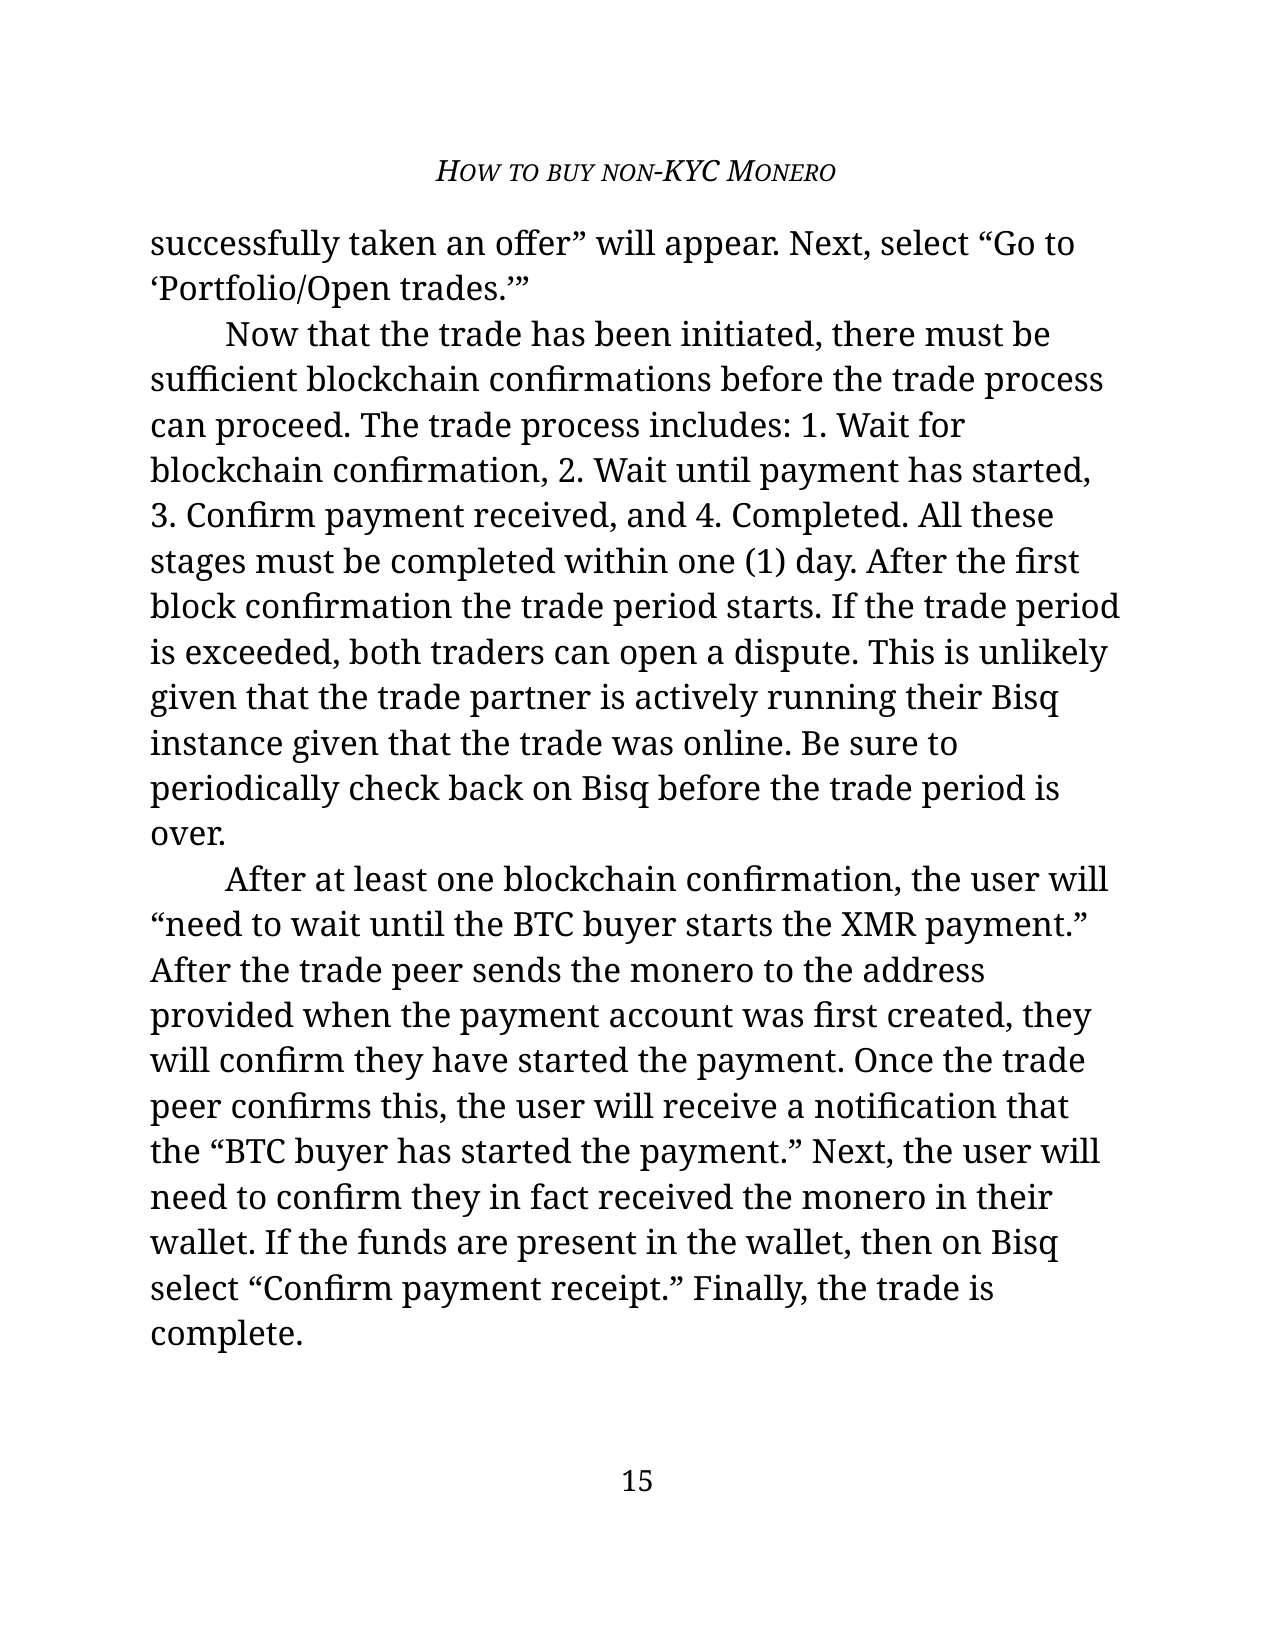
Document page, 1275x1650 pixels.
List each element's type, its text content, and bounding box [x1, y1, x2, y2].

text Now that the trade has been initiated, there must be sufficient blockchain confirmations before the trade process can proceed. The trade process includes: 1. Wait for blockchain confirmation, 2. Wait until payment has started, 3. Confirm payment received, and 4. Completed. All these stages must be completed within one (1) day. After the first block confirmation the trade period starts. If the trade period is exceeded, both traders can open a dispute. This is unlikely given that the trade partner is actively running their Bisq instance given that the trade was online. Be sure to periodically check back on Bisq before the trade period is over. [150, 311, 1125, 856]
text successfully taken an offer” will appear. Next, select “Go to ‘Portfolio/Open trades.’” [150, 220, 1125, 311]
text After at least one blockchain confirmation, the user will “need to wait until the BTC buyer starts the XMR payment.” After the trade peer sends the monero to the address provided when the payment account was first created, they will confirm they have started the payment. Once the trade peer confirms this, the user will receive a notification that the “BTC buyer has started the payment.” Next, the user will need to confirm they in fact received the monero in their wallet. If the funds are present in the wallet, then on Bisq select “Confirm payment receipt.” Finally, the trade is complete. [150, 856, 1125, 1355]
